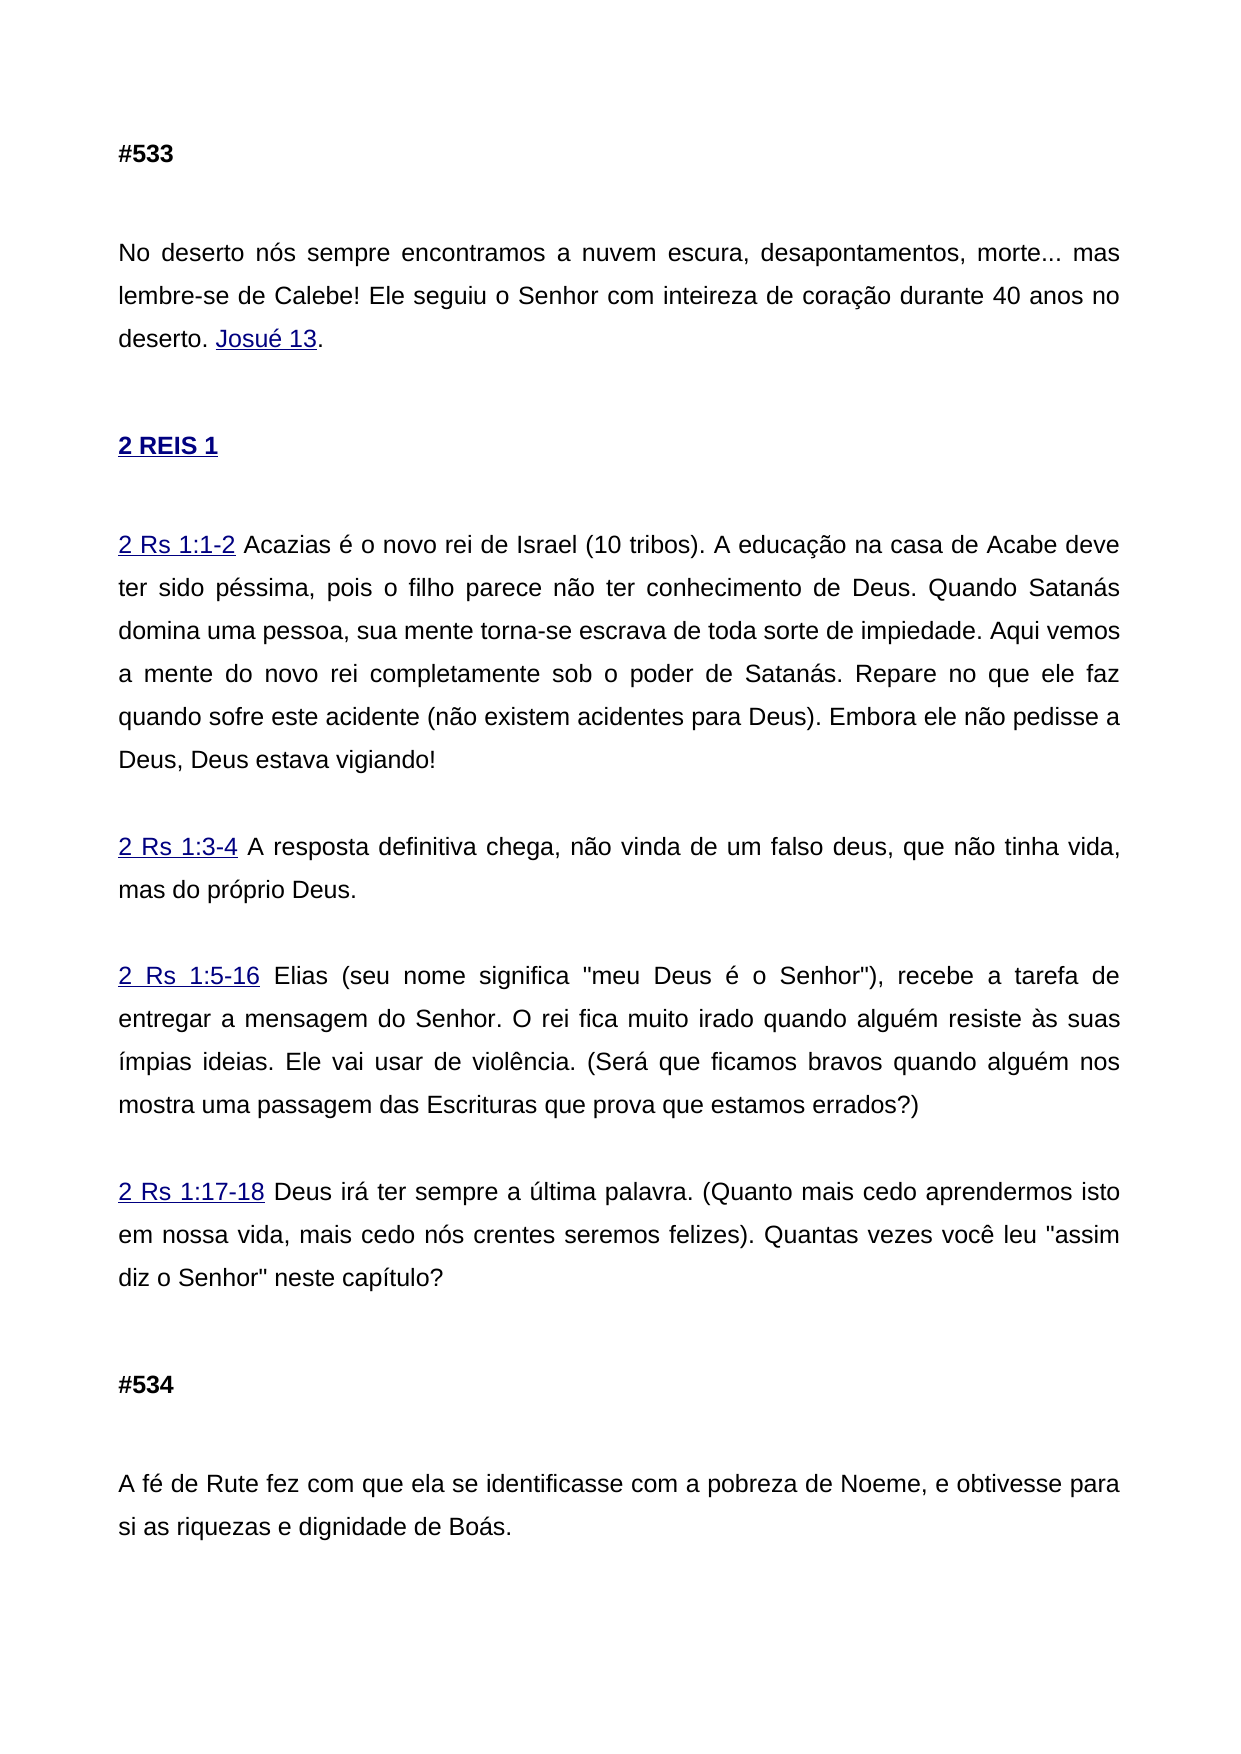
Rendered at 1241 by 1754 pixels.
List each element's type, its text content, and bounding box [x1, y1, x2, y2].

subtitle #533 [118, 139, 1122, 168]
text 2 Rs 1:17-18 Deus irá ter sempre a última palavra. (Quanto mais cedo aprendermos isto em nossa vida, mais cedo nós crentes seremos felizes). Quantas vezes você leu "assim diz o Senhor" neste capítulo? [118, 1177, 1122, 1292]
text 2 Rs 1:5-16 Elias (seu nome significa "meu Deus é o Senhor"), recebe a tarefa de entregar a mensagem do Senhor. O rei fica muito irado quando alguém resiste às suas ímpias ideias. Ele vai usar de violência. (Será que ficamos bravos quando alguém nos mostra uma passagem das Escrituras que prova que estamos errados?) [118, 961, 1122, 1119]
text A fé de Rute fez com que ela se identificasse com a pobreza de Noeme, e obtivesse para si as riquezas e dignidade de Boás. [118, 1469, 1122, 1541]
text No deserto nós sempre encontramos a nuvem escura, desapontamentos, morte... mas lembre-se de Calebe! Ele seguiu o Senhor com inteireza de coração durante 40 anos no deserto. Josué 13. [118, 238, 1122, 353]
subtitle #534 [118, 1370, 1122, 1399]
subtitle 2 REIS 1 [118, 431, 1122, 460]
text 2 Rs 1:1-2 Acazias é o novo rei de Israel (10 tribos). A educação na casa de Acabe deve ter sido péssima, pois o filho parece não ter conhecimento de Deus. Quando Satanás domina uma pessoa, sua mente torna-se escrava de toda sorte de impiedade. Aqui vemos a mente do novo rei completamente sob o poder de Satanás. Repare no que ele faz quando sofre este acidente (não existem acidentes para Deus). Embora ele não pedisse a Deus, Deus estava vigiando! [118, 530, 1122, 774]
text 2 Rs 1:3-4 A resposta definitiva chega, não vinda de um falso deus, que não tinha vida, mas do próprio Deus. [118, 832, 1122, 903]
